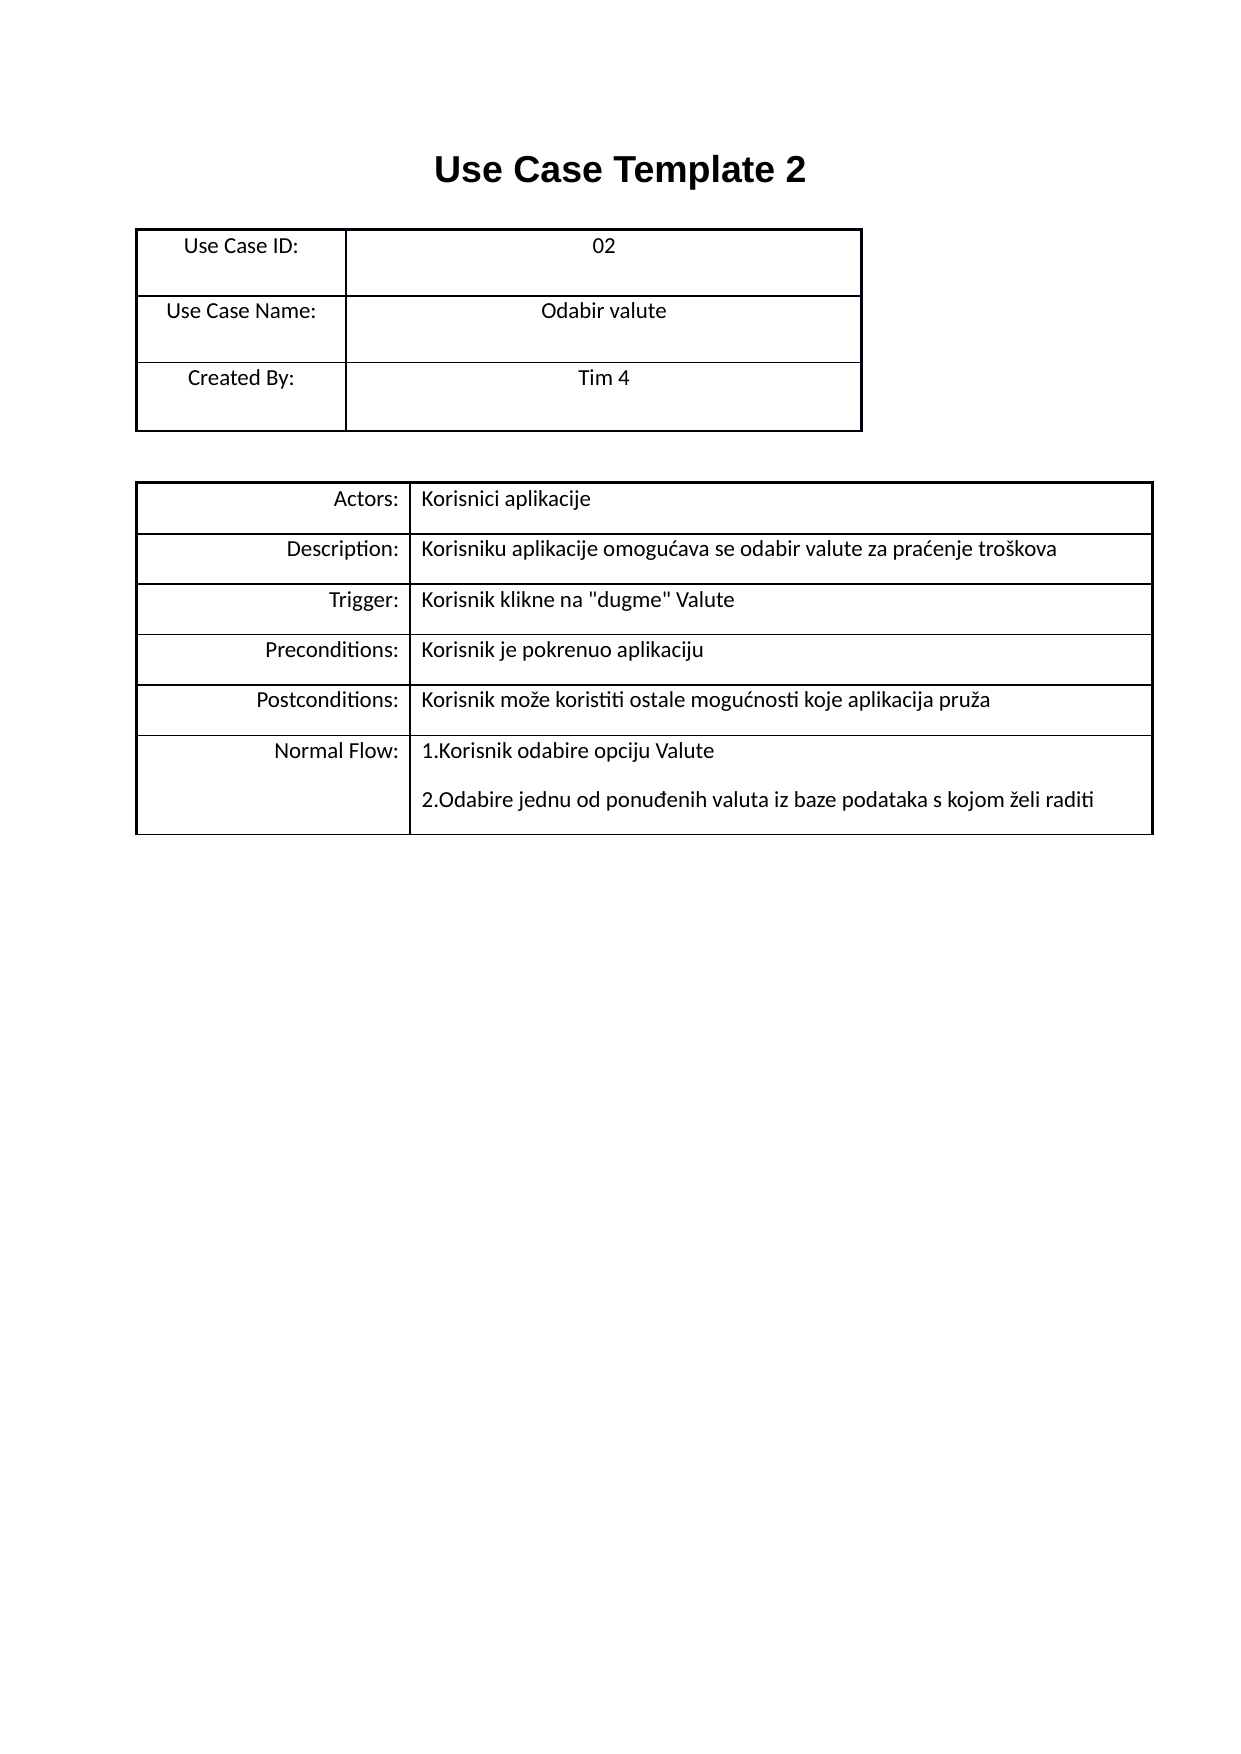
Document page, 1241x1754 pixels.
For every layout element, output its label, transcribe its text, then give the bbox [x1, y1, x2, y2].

table_header 02 [347, 231, 860, 295]
table_cell Postconditions: [138, 686, 409, 734]
table_cell Trigger: [138, 585, 409, 634]
table_header Actors: [138, 484, 409, 533]
table_cell Korisnik odabire opciju Valute Odabire jednu od ponuđenih valuta iz baze podataka s kojom želi raditi [411, 736, 1151, 834]
table_cell Korisnik je pokrenuo aplikaciju [411, 635, 1151, 684]
table_cell Description: [138, 535, 409, 583]
table_cell Odabir valute [347, 297, 860, 362]
table_cell Preconditions: [138, 635, 409, 684]
text Use Case Template 2 [148, 148, 1093, 191]
table_header Korisnici aplikacije [411, 484, 1151, 533]
table_header Use Case ID: [138, 231, 345, 295]
table_cell Normal Flow: [138, 736, 409, 834]
table_cell Use Case Name: [138, 297, 345, 362]
table_cell Tim 4 [347, 363, 860, 430]
table_cell Korisniku aplikacije omogućava se odabir valute za praćenje troškova [411, 535, 1151, 583]
table_cell Created By: [138, 363, 345, 430]
table_cell Korisnik može koristiti ostale mogućnosti koje aplikacija pruža [411, 686, 1151, 734]
table_cell Korisnik klikne na "dugme" Valute [411, 585, 1151, 634]
